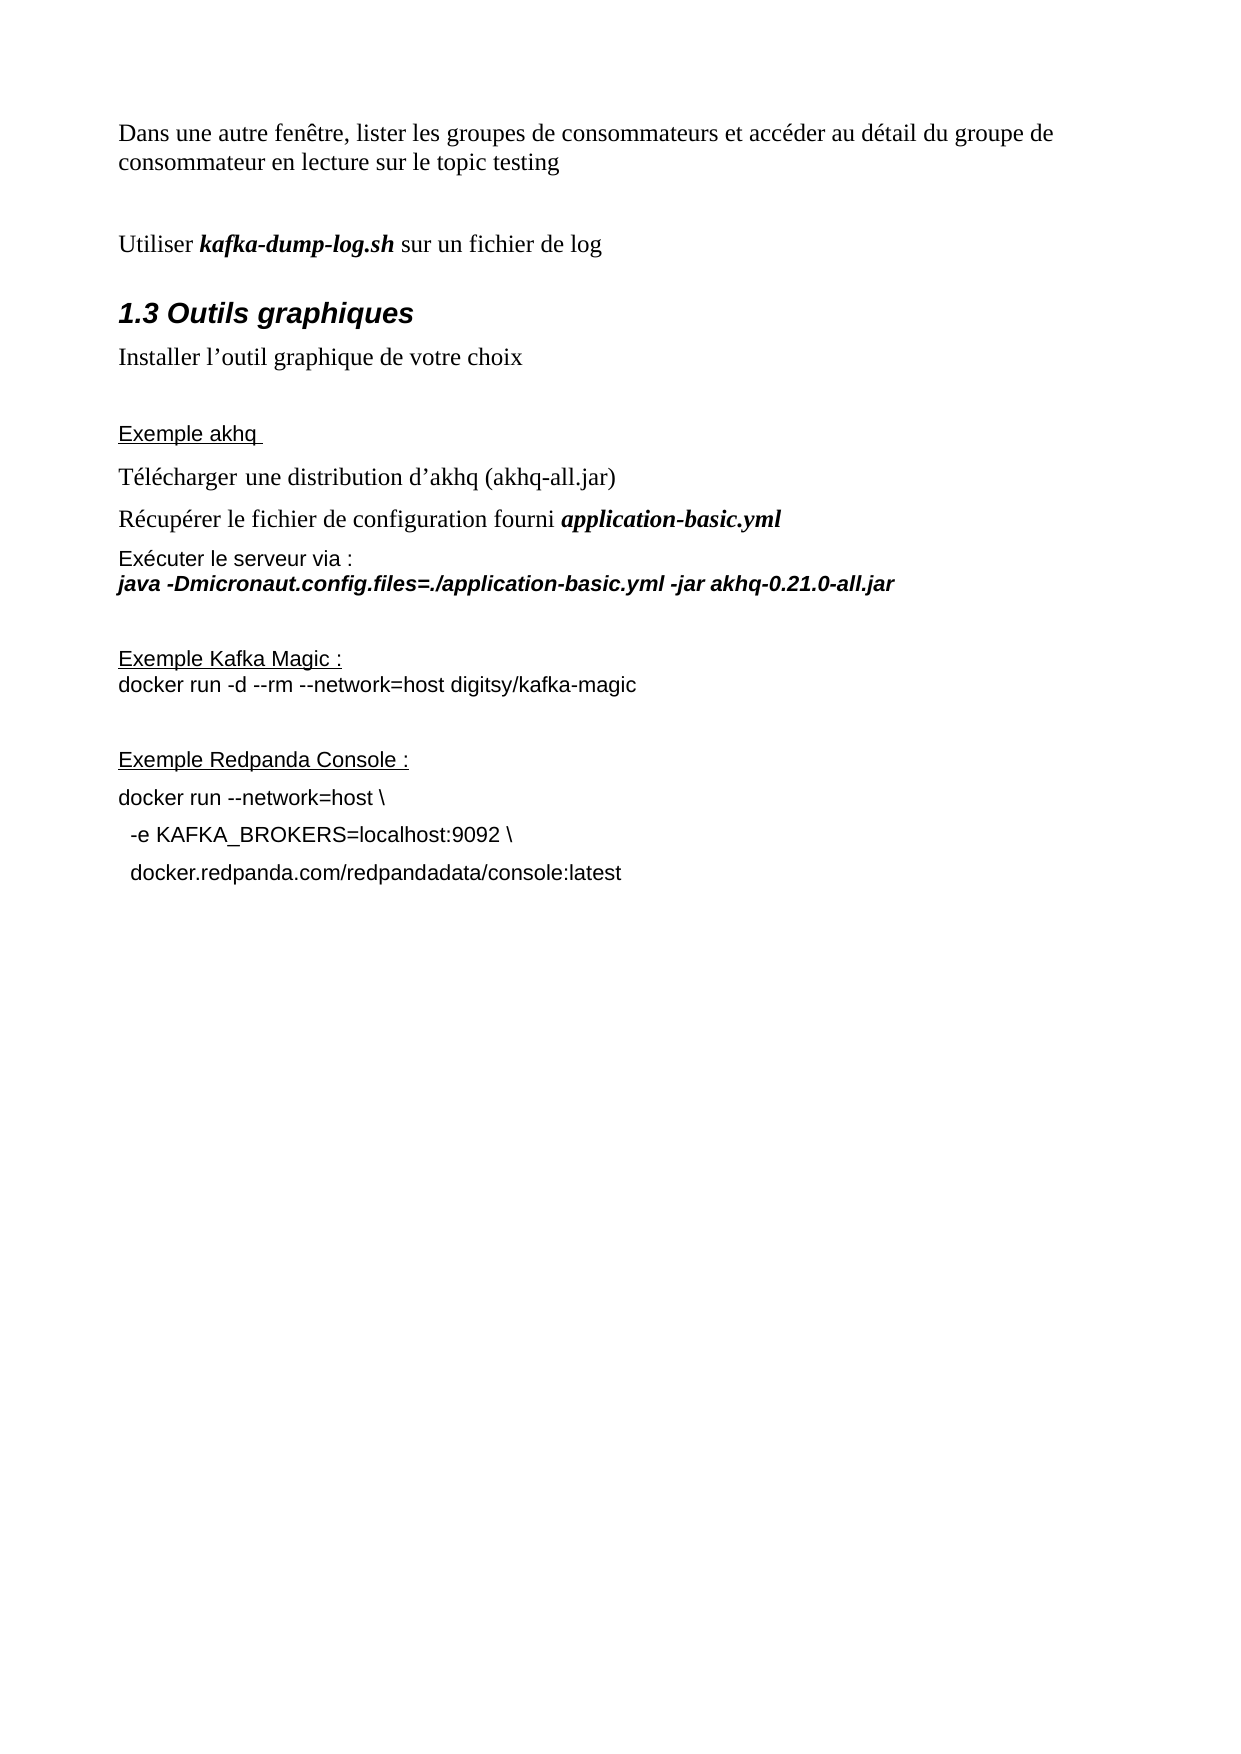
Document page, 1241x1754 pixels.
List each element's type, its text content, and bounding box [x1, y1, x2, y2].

text Récupérer le fichier de configuration fourni application-basic.yml [118, 504, 1122, 533]
subtitle 1.3 Outils graphiques [118, 296, 1122, 329]
text Exemple Kafka Magic : docker run -d --rm --network=host digitsy/kafka-magic [118, 646, 1122, 697]
text Utiliser kafka-dump-log.sh sur un fichier de log [118, 229, 1122, 258]
text Télécharger une distribution d’akhq (akhq-all.jar) [118, 458, 1122, 492]
text Exécuter le serveur via : java -Dmicronaut.config.files=./application-basic.yml -jar akhq-0.21.0-all.jar [118, 546, 1122, 596]
text docker run --network=host \ [118, 784, 1122, 810]
text docker.redpanda.com/redpandadata/console:latest [118, 860, 1122, 885]
text -e KAFKA_BROKERS=localhost:9092 \ [118, 822, 1122, 847]
text Exemple Redpanda Console : [118, 747, 1122, 772]
text Installer l’outil graphique de votre choix [118, 342, 1122, 370]
text Exemple akhq [118, 421, 1122, 446]
text Dans une autre fenêtre, lister les groupes de consommateurs et accéder au détail du groupe de consommateur en lecture sur le topic testing [118, 118, 1122, 176]
